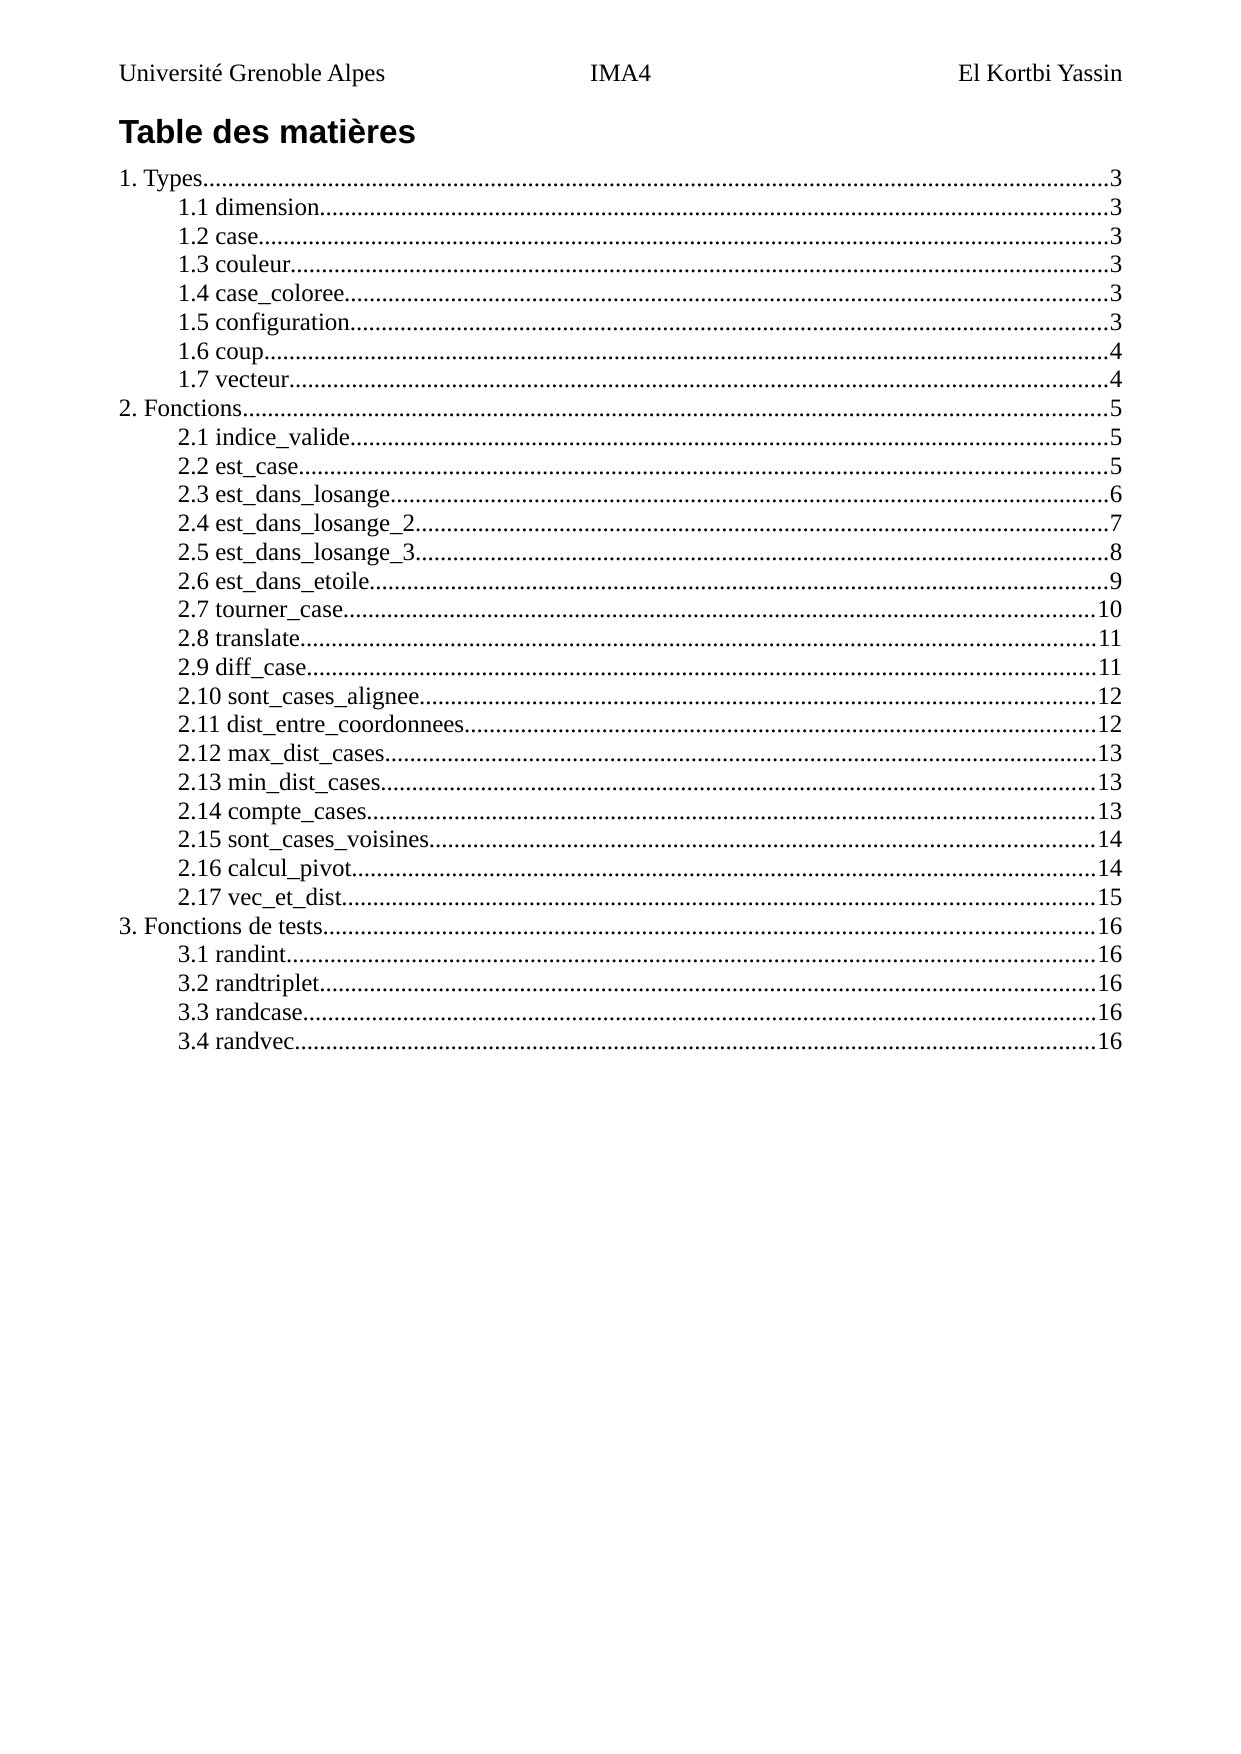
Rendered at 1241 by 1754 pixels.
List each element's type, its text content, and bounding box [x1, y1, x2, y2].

text 1.7 vecteur 4 [178, 364, 1122, 393]
text 1.3 couleur 3 [178, 249, 1122, 278]
text 3.1 randint 16 [178, 939, 1122, 968]
text 2.10 sont_cases_alignee 12 [178, 681, 1122, 709]
text 2.2 est_case 5 [178, 451, 1122, 479]
text 2.17 vec_et_dist 15 [178, 882, 1122, 911]
text 1.4 case_coloree 3 [178, 278, 1122, 307]
text 2.7 tourner_case 10 [178, 594, 1122, 623]
subtitle Table des matières [118, 112, 1122, 151]
text 1. Types 3 [118, 163, 1122, 192]
text 1.5 configuration 3 [178, 307, 1122, 336]
text 2.14 compte_cases 13 [178, 796, 1122, 824]
text 2.15 sont_cases_voisines 14 [178, 824, 1122, 853]
text 3. Fonctions de tests 16 [118, 911, 1122, 939]
text 2.5 est_dans_losange_3 8 [178, 537, 1122, 566]
text 2.12 max_dist_cases 13 [178, 738, 1122, 767]
text 1.6 coup 4 [178, 336, 1122, 364]
text 2. Fonctions 5 [118, 393, 1122, 422]
text 1.2 case 3 [178, 221, 1122, 249]
text 2.3 est_dans_losange 6 [178, 479, 1122, 508]
text 3.4 randvec 16 [178, 1026, 1122, 1054]
text 2.16 calcul_pivot 14 [178, 853, 1122, 882]
text 2.1 indice_valide 5 [178, 422, 1122, 451]
text 2.13 min_dist_cases 13 [178, 767, 1122, 796]
text 3.2 randtriplet 16 [178, 968, 1122, 997]
text 2.6 est_dans_etoile 9 [178, 566, 1122, 594]
text 2.11 dist_entre_coordonnees 12 [178, 709, 1122, 738]
text 2.8 translate 11 [178, 623, 1122, 652]
text 3.3 randcase 16 [178, 997, 1122, 1026]
text 2.9 diff_case 11 [178, 652, 1122, 681]
text 2.4 est_dans_losange_2 7 [178, 508, 1122, 537]
text 1.1 dimension 3 [178, 192, 1122, 221]
